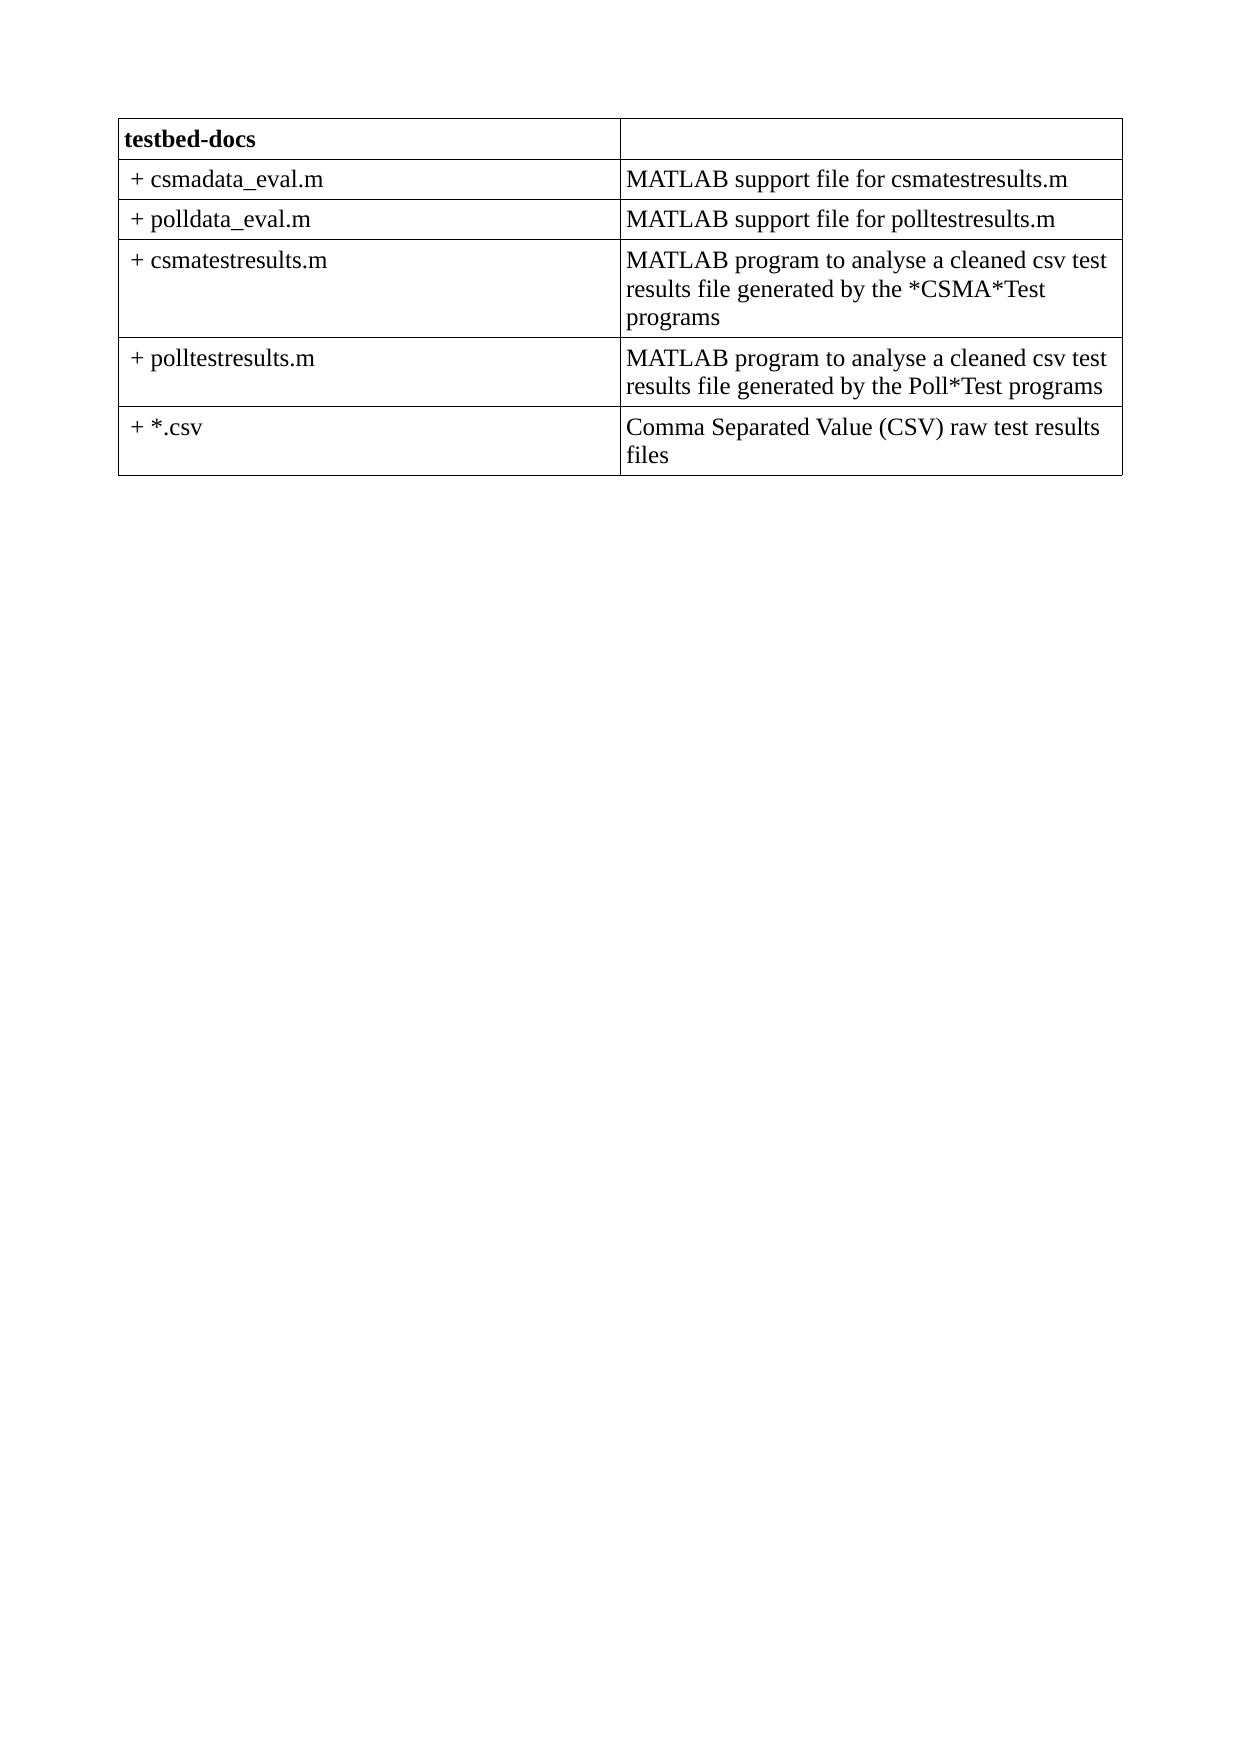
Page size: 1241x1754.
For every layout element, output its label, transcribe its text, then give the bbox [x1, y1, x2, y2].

table_cell Comma Separated Value (CSV) raw test results files [621, 407, 1122, 475]
table_cell testbed-docs [119, 119, 620, 158]
table_cell [621, 119, 1122, 158]
table_cell + csmadata_eval.m [119, 160, 620, 199]
table_cell MATLAB support file for polltestresults.m [621, 200, 1122, 239]
table_cell + polltestresults.m [119, 338, 620, 406]
table_cell MATLAB program to analyse a cleaned csv test results file generated by the Poll*Test programs [621, 338, 1122, 406]
table_cell MATLAB support file for csmatestresults.m [621, 160, 1122, 199]
table_cell MATLAB program to analyse a cleaned csv test results file generated by the *CSMA*Test programs [621, 240, 1122, 337]
table_cell + *.csv [119, 407, 620, 475]
table_cell + csmatestresults.m [119, 240, 620, 337]
table_cell + polldata_eval.m [119, 200, 620, 239]
